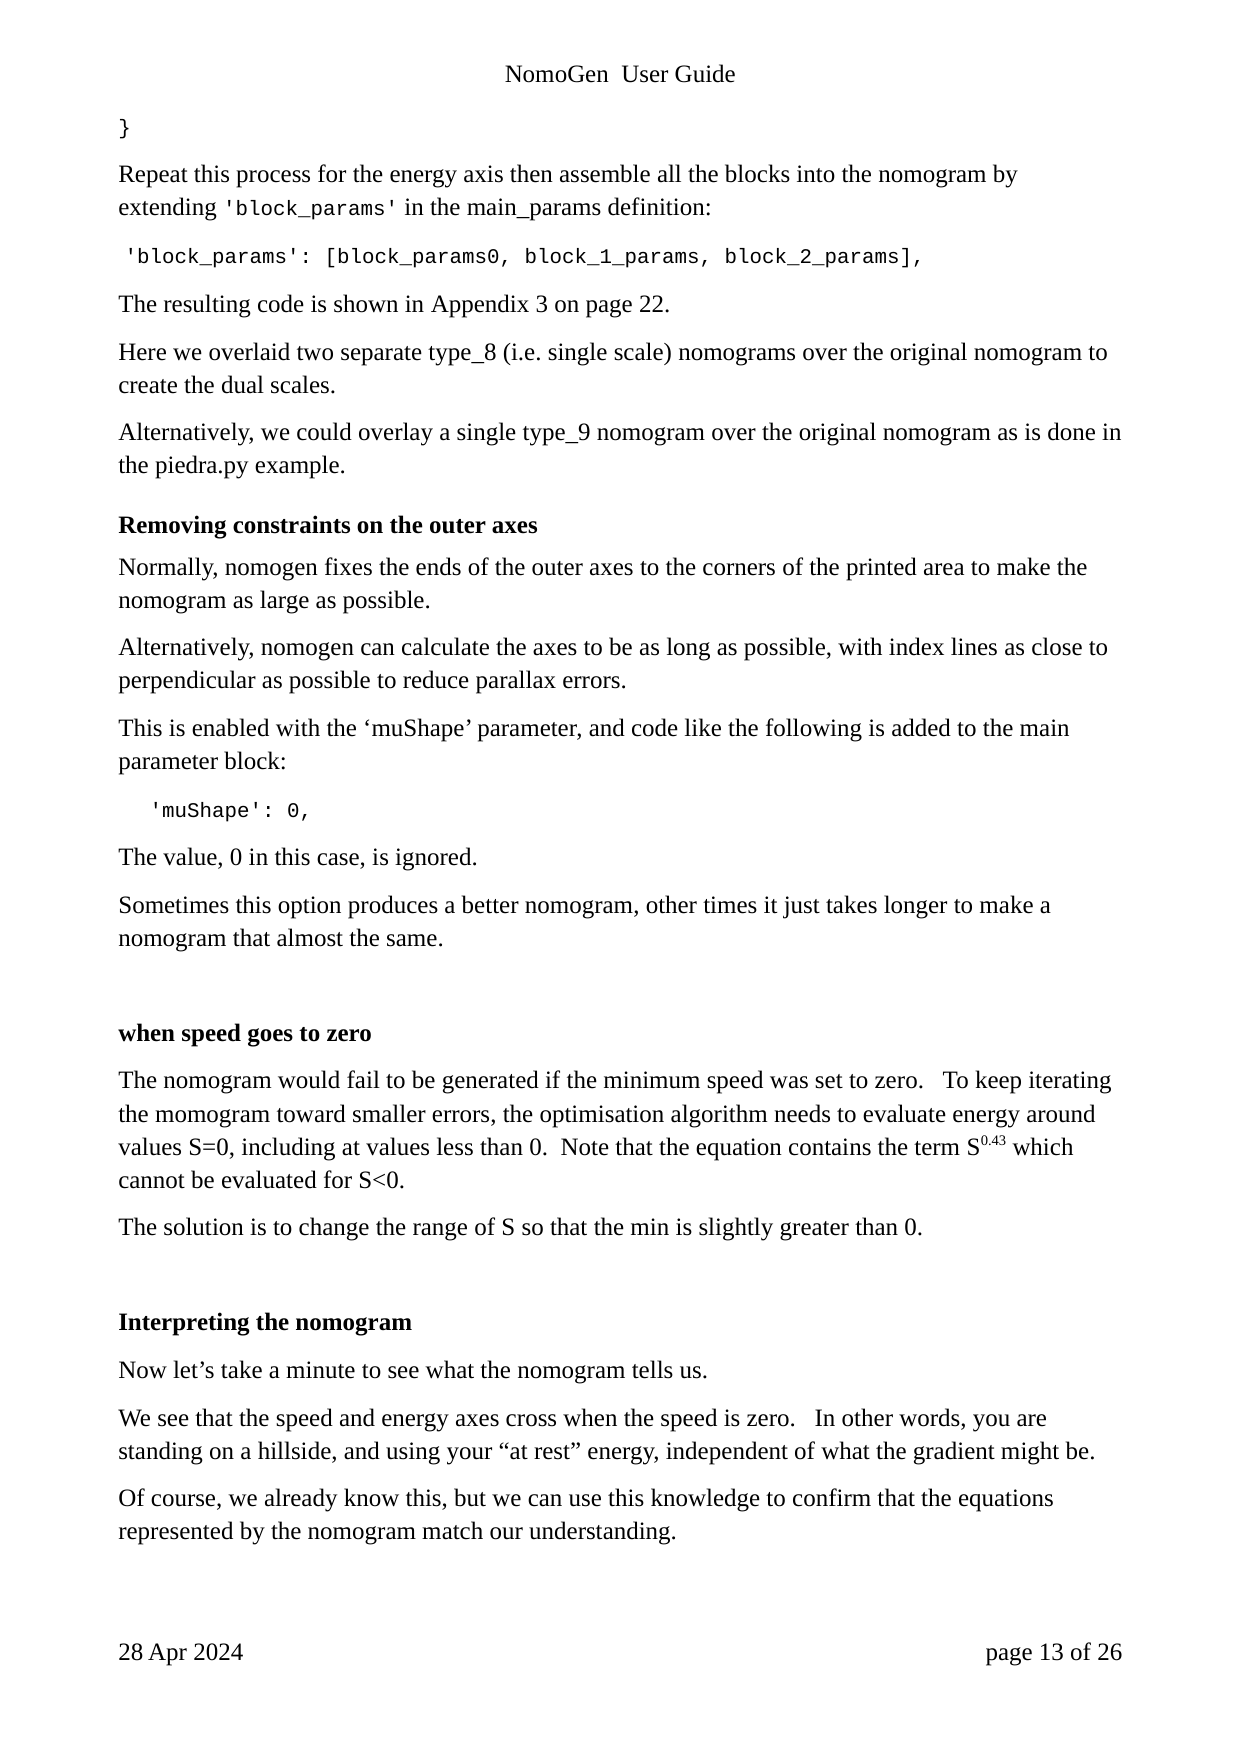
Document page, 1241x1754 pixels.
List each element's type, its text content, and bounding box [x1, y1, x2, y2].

subtitle Removing constraints on the outer axes [118, 511, 1122, 539]
text 'muShape': 0, [118, 794, 1122, 823]
text Interpreting the nomogram [118, 1307, 1122, 1336]
text Here we overlaid two separate type_8 (i.e. single scale) nomograms over the original nomogram to create the dual scales. [118, 337, 1122, 398]
text This is enabled with the ‘muShape’ parameter, and code like the following is added to the main parameter block: [118, 713, 1122, 775]
text Alternatively, we could overlay a single type_9 nomogram over the original nomogram as is done in the piedra.py example. [118, 417, 1122, 479]
text Now let’s take a minute to see what the nomogram tells us. [118, 1355, 1122, 1384]
text when speed goes to zero [118, 1018, 1122, 1047]
text The nomogram would fail to be generated if the minimum speed was set to zero. To keep iterating the momogram toward smaller errors, the optimisation algorithm needs to evaluate energy around values S=0, including at values less than 0. Note that the equation contains the term S0.43 which cannot be evaluated for S<0. [118, 1066, 1122, 1193]
text Normally, nomogen fixes the ends of the outer axes to the corners of the printed area to make the nomogram as large as possible. [118, 552, 1122, 613]
text We see that the speed and energy axes cross when the speed is zero. In other words, you are standing on a hillside, and using your “at rest” energy, independent of what the gradient might be. [118, 1403, 1122, 1464]
text Of course, we already know this, but we can use this knowledge to confirm that the equations represented by the nomogram match our understanding. [118, 1483, 1122, 1545]
text 'block_params': [block_params0, block_1_params, block_2_params], [118, 241, 1122, 270]
text The resulting code is shown in Appendix 3 on page 22. [118, 289, 1122, 318]
text Alternatively, nomogen can calculate the axes to be as long as possible, with index lines as close to perpendicular as possible to reduce parallax errors. [118, 632, 1122, 694]
text } [118, 117, 1122, 141]
text Repeat this process for the energy axis then assemble all the blocks into the nomogram by extending 'block_params' in the main_params definition: [118, 159, 1122, 222]
text Sometimes this option produces a better nomogram, other times it just takes longer to make a nomogram that almost the same. [118, 890, 1122, 952]
text The value, 0 in this case, is ignored. [118, 842, 1122, 871]
text The solution is to change the range of S so that the min is slightly greater than 0. [118, 1212, 1122, 1241]
